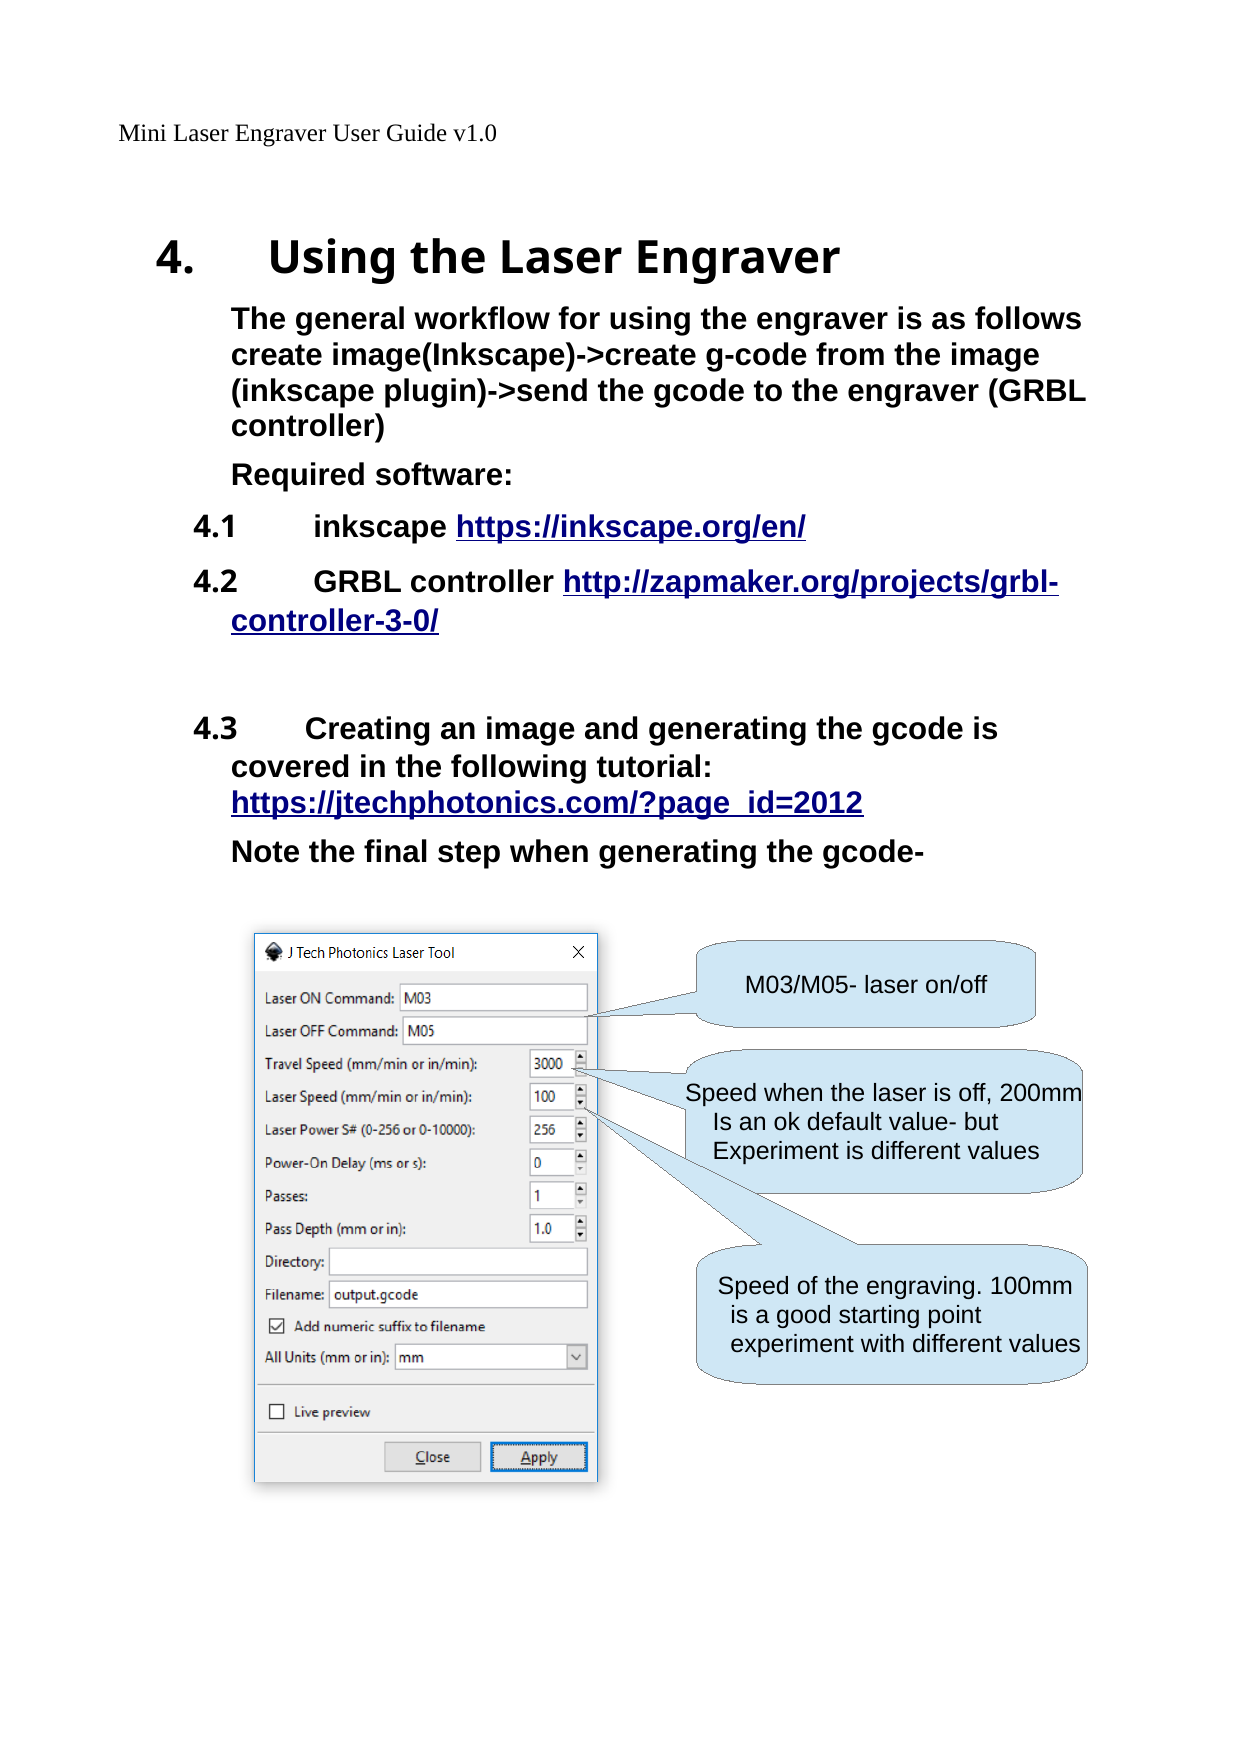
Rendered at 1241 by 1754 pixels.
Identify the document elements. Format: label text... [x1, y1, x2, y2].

list The general workflow for using the engraver is as follows create image(Inkscape)->create g-code from the image (inkscape plugin)->send the gcode to the engraver (GRBL controller) [193, 300, 1122, 443]
list Required software: [193, 456, 1122, 492]
list GRBL controller http://zapmaker.org/projects/grbl-controller-3-0/ [193, 559, 1122, 638]
list Creating an image and generating the gcode is covered in the following tutorial: https://jtechphotonics.com/?page_id=2012 [193, 706, 1122, 820]
list Using the Laser Engraver [156, 225, 1122, 287]
picture [260, 881, 509, 1513]
list inkscape https://inkscape.org/en/ [193, 504, 1122, 547]
list Note the final step when generating the gcode- [193, 833, 1122, 868]
